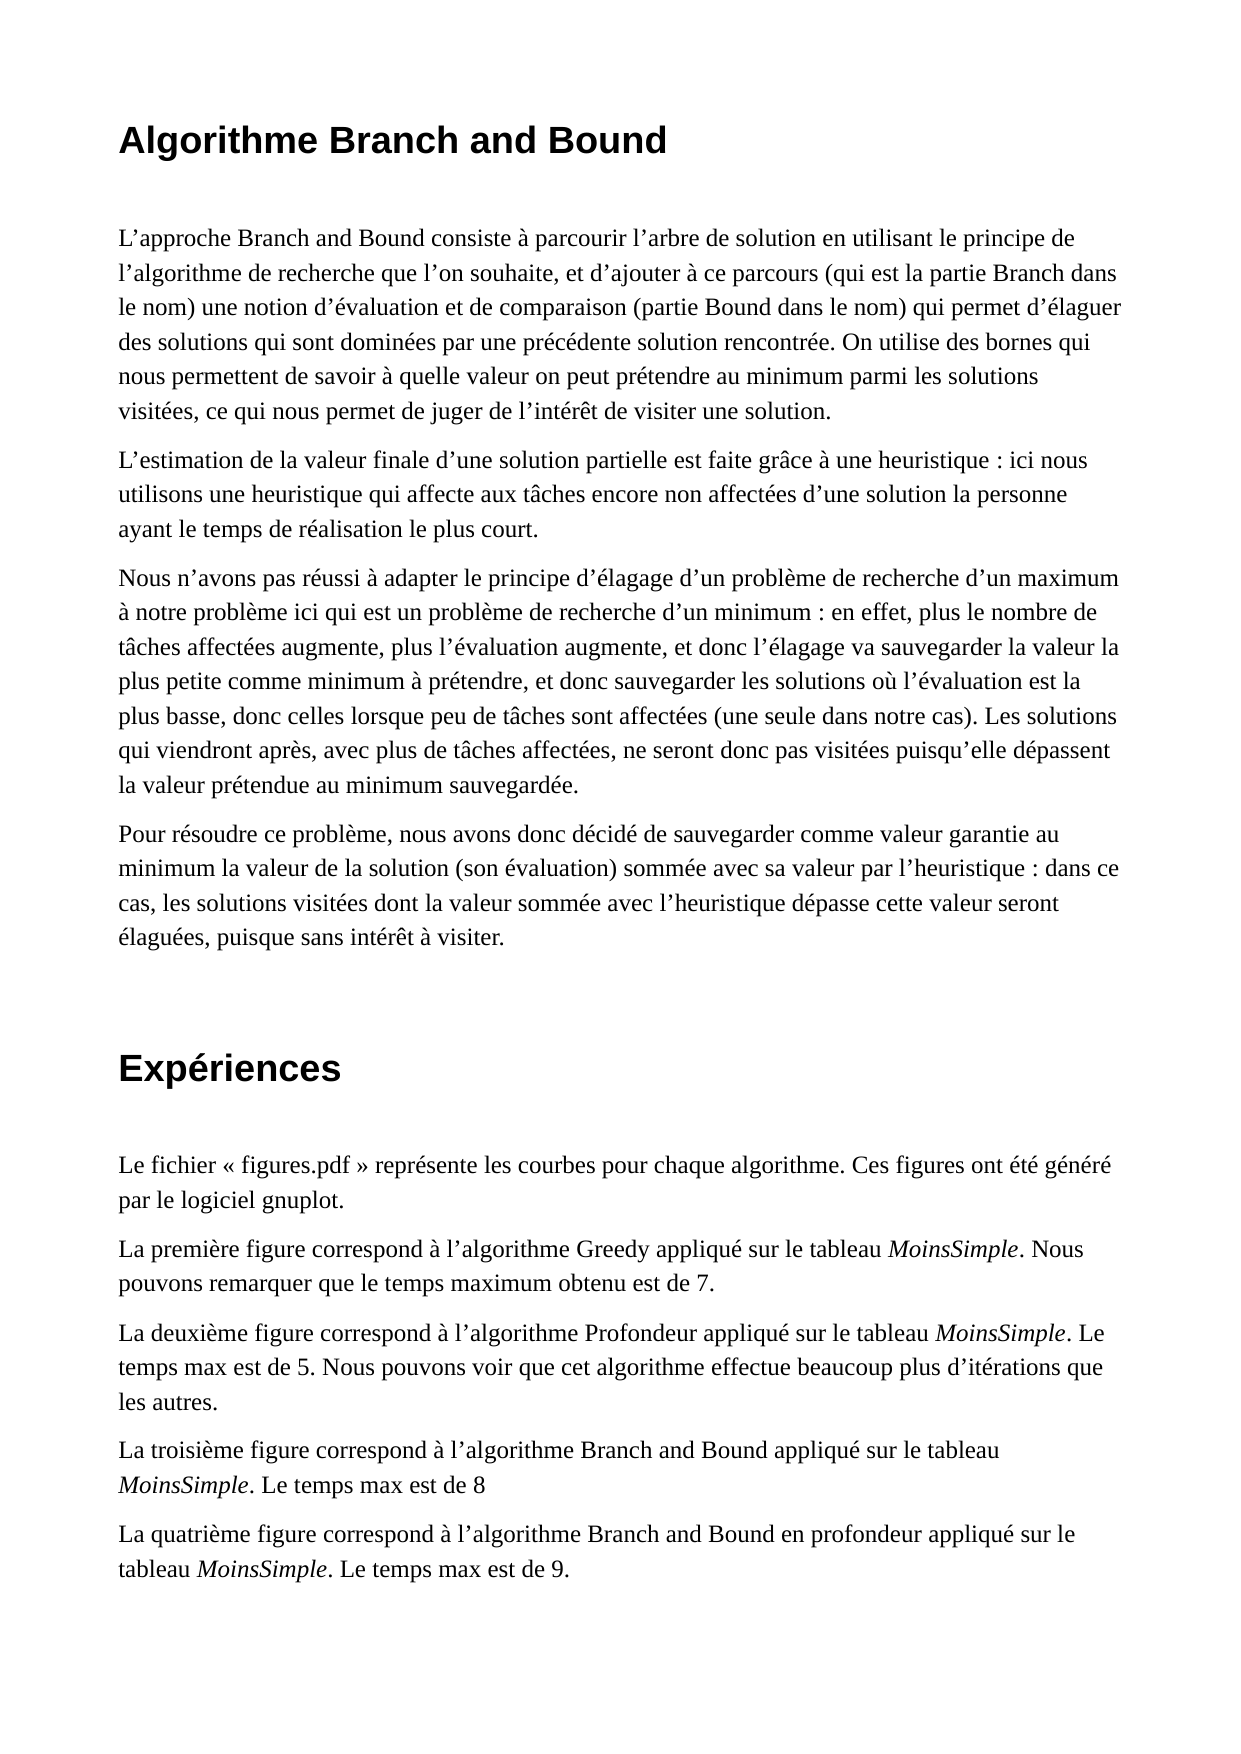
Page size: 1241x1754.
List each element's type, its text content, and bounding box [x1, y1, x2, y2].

text L’estimation de la valeur finale d’une solution partielle est faite grâce à une heuristique : ici nous utilisons une heuristique qui affecte aux tâches encore non affectées d’une solution la personne ayant le temps de réalisation le plus court. [118, 445, 1122, 542]
text Pour résoudre ce problème, nous avons donc décidé de sauvegarder comme valeur garantie au minimum la valeur de la solution (son évaluation) sommée avec sa valeur par l’heuristique : dans ce cas, les solutions visitées dont la valeur sommée avec l’heuristique dépasse cette valeur seront élaguées, puisque sans intérêt à visiter. [118, 819, 1122, 951]
text La deuxième figure correspond à l’algorithme Profondeur appliqué sur le tableau MoinsSimple. Le temps max est de 5. Nous pouvons voir que cet algorithme effectue beaucoup plus d’itérations que les autres. [118, 1318, 1122, 1415]
text La quatrième figure correspond à l’algorithme Branch and Bound en profondeur appliqué sur le tableau MoinsSimple. Le temps max est de 9. [118, 1519, 1122, 1582]
text L’approche Branch and Bound consiste à parcourir l’arbre de solution en utilisant le principe de l’algorithme de recherche que l’on souhaite, et d’ajouter à ce parcours (qui est la partie Branch dans le nom) une notion d’évaluation et de comparaison (partie Bound dans le nom) qui permet d’élaguer des solutions qui sont dominées par une précédente solution rencontrée. On utilise des bornes qui nous permettent de savoir à quelle valeur on peut prétendre au minimum parmi les solutions visitées, ce qui nous permet de juger de l’intérêt de visiter une solution. [118, 223, 1122, 424]
text Nous n’avons pas réussi à adapter le principe d’élagage d’un problème de recherche d’un maximum à notre problème ici qui est un problème de recherche d’un minimum : en effet, plus le nombre de tâches affectées augmente, plus l’évaluation augmente, et donc l’élagage va sauvegarder la valeur la plus petite comme minimum à prétendre, et donc sauvegarder les solutions où l’évaluation est la plus basse, donc celles lorsque peu de tâches sont affectées (une seule dans notre cas). Les solutions qui viendront après, avec plus de tâches affectées, ne seront donc pas visitées puisqu’elle dépassent la valeur prétendue au minimum sauvegardée. [118, 563, 1122, 798]
text La troisième figure correspond à l’algorithme Branch and Bound appliqué sur le tableau MoinsSimple. Le temps max est de 8 [118, 1436, 1122, 1499]
text Le fichier « figures.pdf » représente les courbes pour chaque algorithme. Ces figures ont été généré par le logiciel gnuplot. [118, 1151, 1122, 1214]
subtitle Expériences [118, 1045, 1122, 1089]
subtitle Algorithme Branch and Bound [118, 118, 1122, 162]
text La première figure correspond à l’algorithme Greedy appliqué sur le tableau MoinsSimple. Nous pouvons remarquer que le temps maximum obtenu est de 7. [118, 1234, 1122, 1297]
